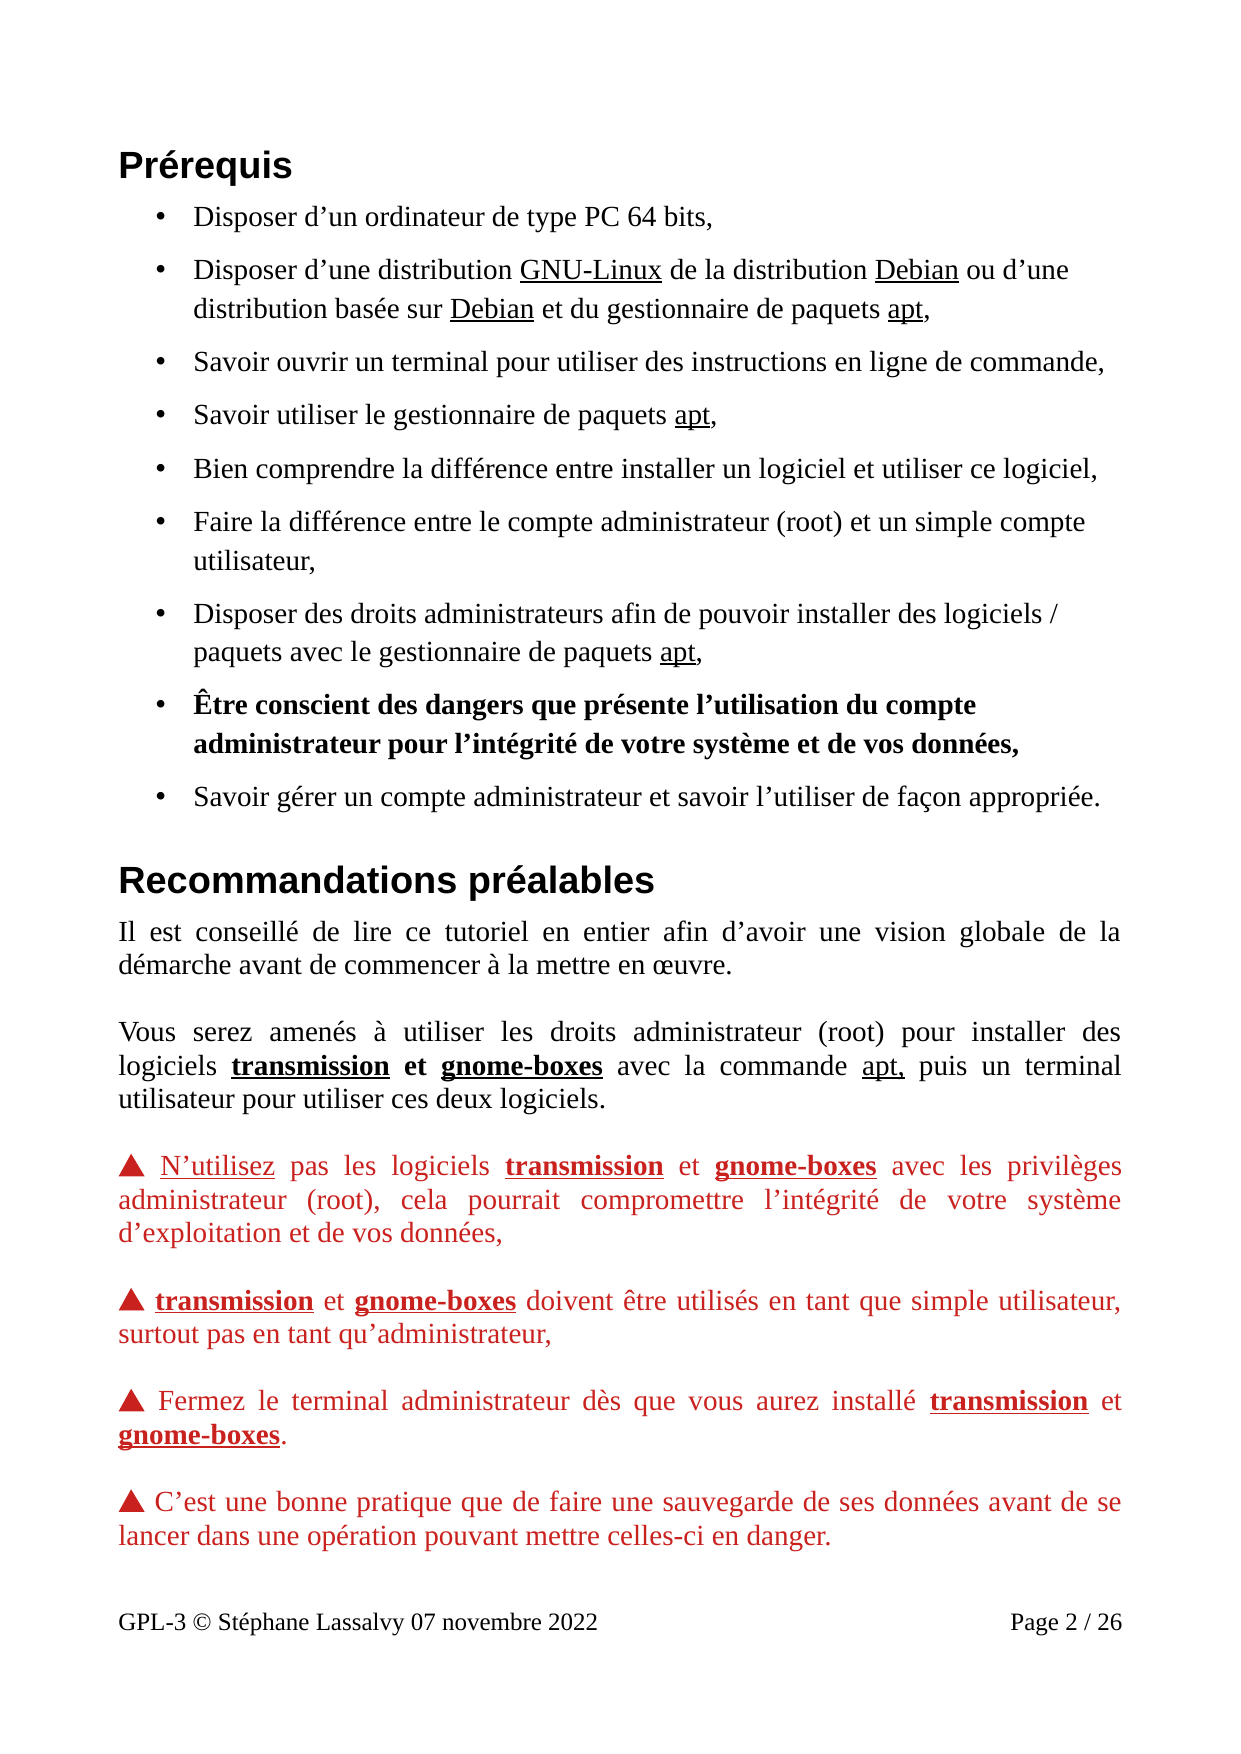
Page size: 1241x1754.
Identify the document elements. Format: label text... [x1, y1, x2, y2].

list Savoir utiliser le gestionnaire de paquets apt, [156, 397, 1122, 431]
list Disposer d’un ordinateur de type PC 64 bits, [156, 199, 1122, 233]
list Disposer d’une distribution GNU-Linux de la distribution Debian ou d’une distribution basée sur Debian et du gestionnaire de paquets apt, [156, 252, 1122, 325]
text ▲ Fermez le terminal administrateur dès que vous aurez installé transmission et gnome-boxes. [118, 1383, 1122, 1451]
subtitle Recommandations préalables [118, 857, 1122, 901]
text ▲ N’utilisez pas les logiciels transmission et gnome-boxes avec les privilèges administrateur (root), cela pourrait compromettre l’intégrité de votre système d’exploitation et de vos données, [118, 1148, 1122, 1249]
text ▲ C’est une bonne pratique que de faire une sauvegarde de ses données avant de se lancer dans une opération pouvant mettre celles-ci en danger. [118, 1484, 1122, 1551]
list Être conscient des dangers que présente l’utilisation du compte administrateur pour l’intégrité de votre système et de vos données, [156, 687, 1122, 760]
list Savoir ouvrir un terminal pour utiliser des instructions en ligne de commande, [156, 344, 1122, 378]
list Savoir gérer un compte administrateur et savoir l’utiliser de façon appropriée. [156, 779, 1122, 813]
list Bien comprendre la différence entre installer un logiciel et utiliser ce logiciel, [156, 451, 1122, 484]
list Faire la différence entre le compte administrateur (root) et un simple compte utilisateur, [156, 504, 1122, 576]
text ▲ transmission et gnome-boxes doivent être utilisés en tant que simple utilisateur, surtout pas en tant qu’administrateur, [118, 1283, 1122, 1350]
text Vous serez amenés à utiliser les droits administrateur (root) pour installer des logiciels transmission et gnome-boxes avec la commande apt, puis un terminal utilisateur pour utiliser ces deux logiciels. [118, 1014, 1122, 1115]
list Disposer des droits administrateurs afin de pouvoir installer des logiciels / paquets avec le gestionnaire de paquets apt, [156, 596, 1122, 668]
text Il est conseillé de lire ce tutoriel en entier afin d’avoir une vision globale de la démarche avant de commencer à la mettre en œuvre. [118, 914, 1122, 981]
subtitle Prérequis [118, 143, 1122, 187]
